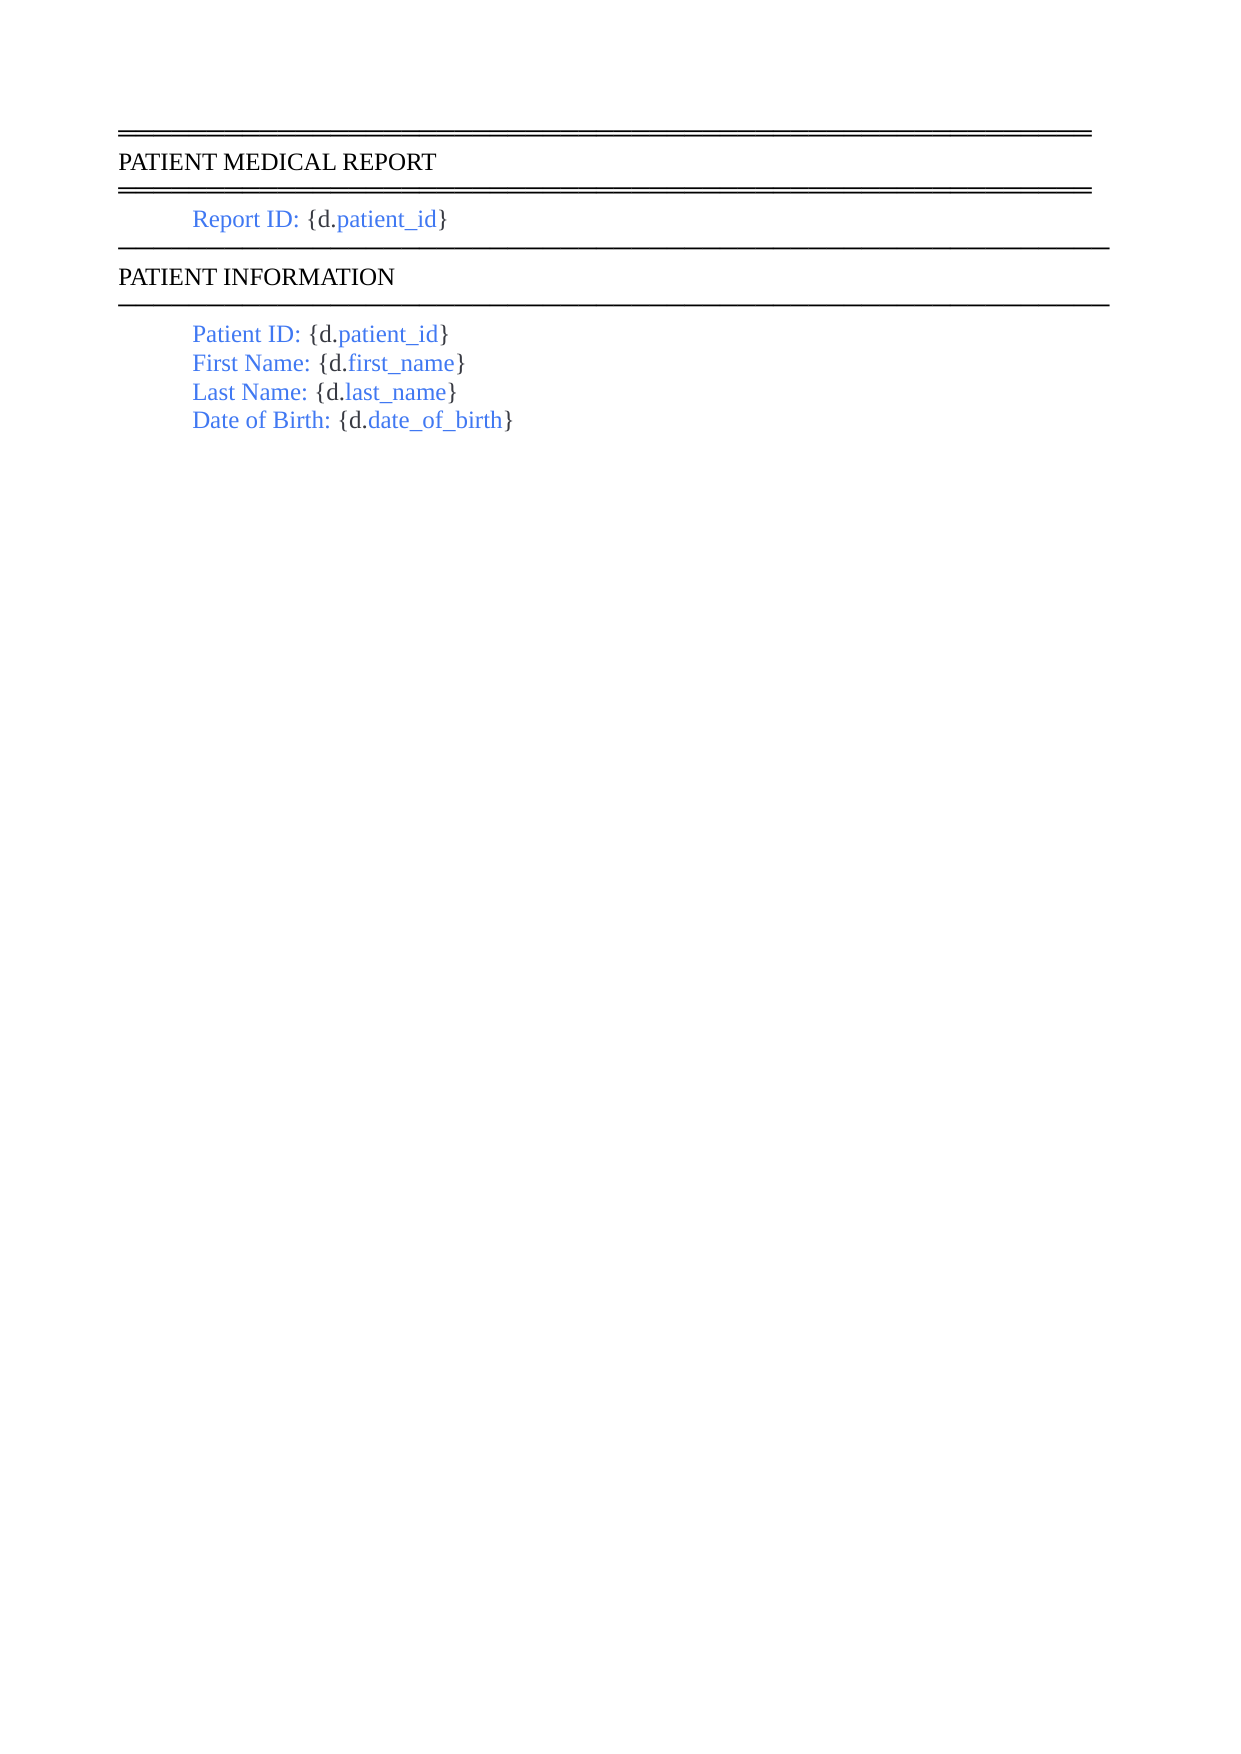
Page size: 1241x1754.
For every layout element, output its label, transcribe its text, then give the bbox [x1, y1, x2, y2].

text Last Name: {d.last_name} [118, 377, 1122, 406]
text Report ID: {d.patient_id} ──────────────────────────────────────────────────────── [118, 204, 1122, 262]
text PATIENT MEDICAL REPORT ═══════════════════════════════════════════════════════ [118, 147, 1122, 204]
text Date of Birth: {d.date_of_birth} [118, 406, 1122, 434]
text ═══════════════════════════════════════════════════════ [118, 118, 1122, 147]
text First Name: {d.first_name} [118, 348, 1122, 377]
text PATIENT INFORMATION ──────────────────────────────────────────────────────── Patient ID: {d.patient_id} [118, 262, 1122, 348]
